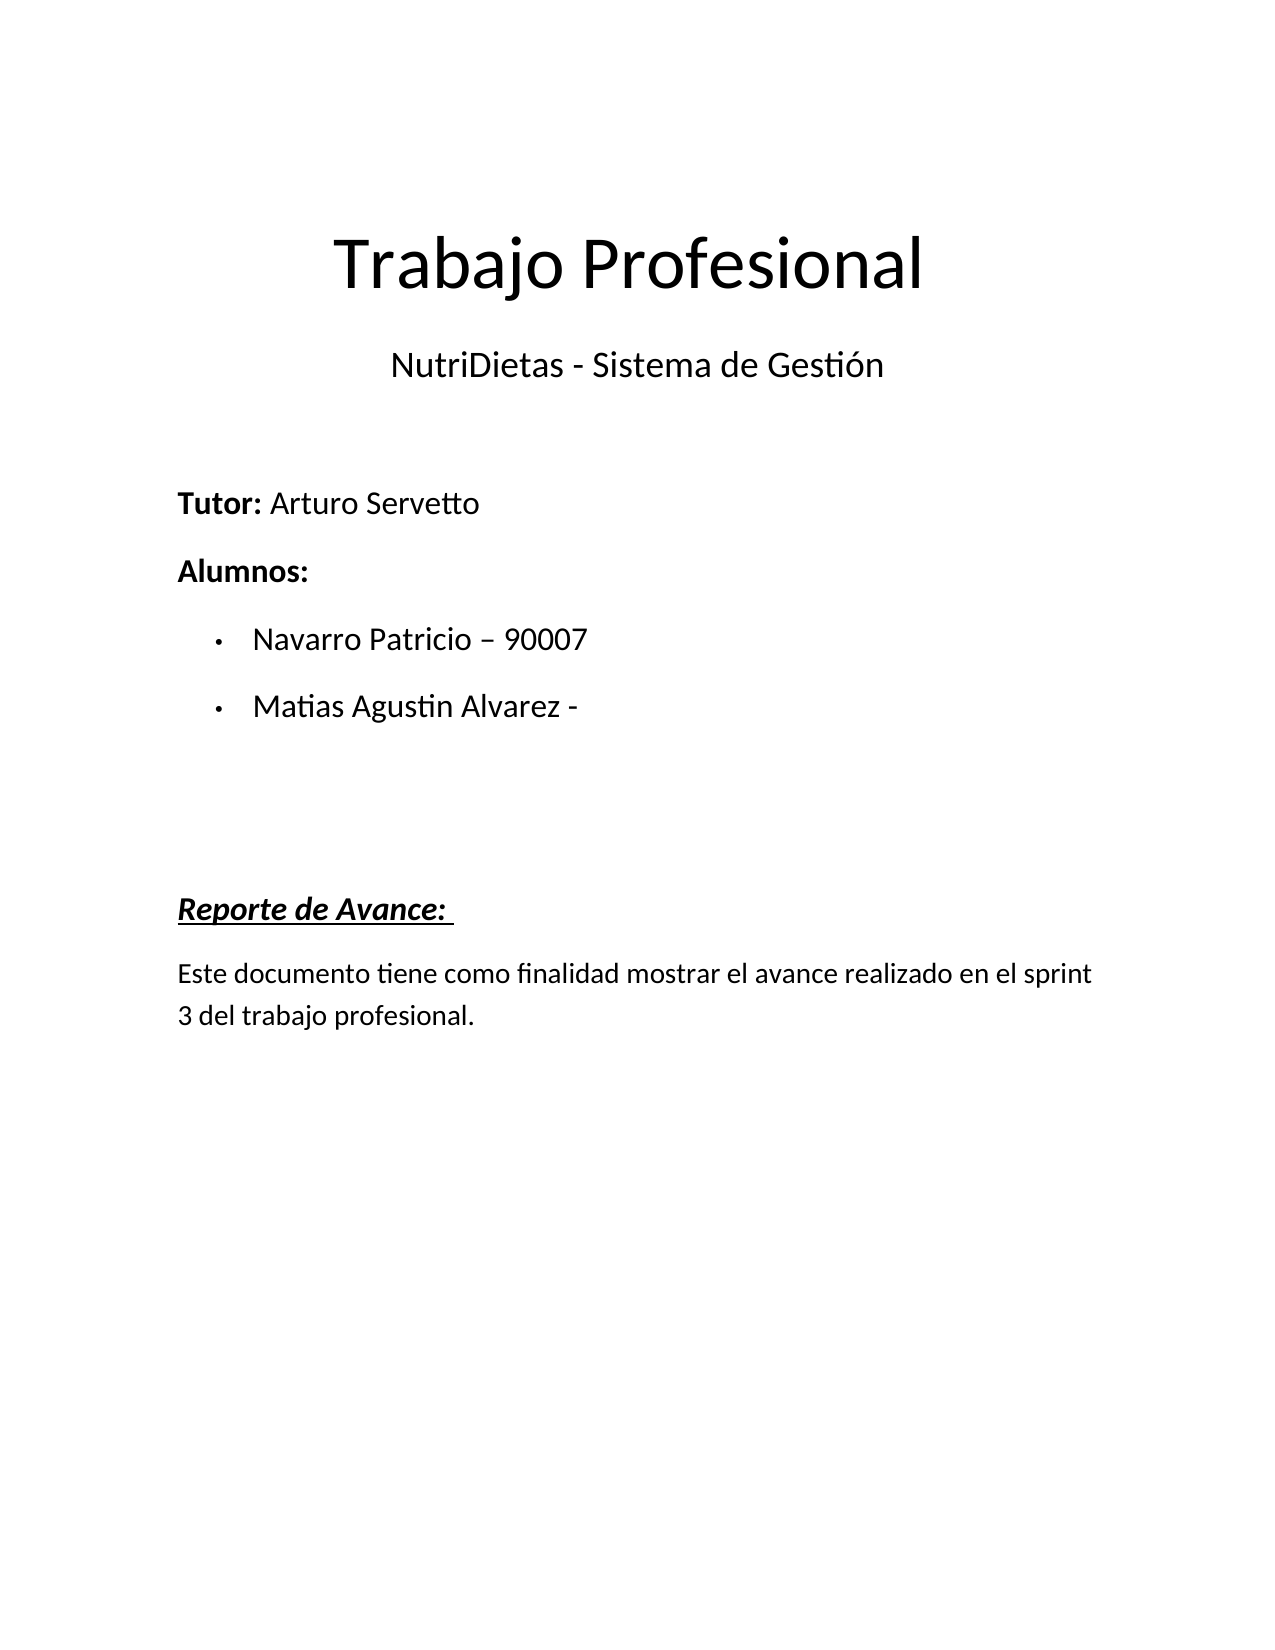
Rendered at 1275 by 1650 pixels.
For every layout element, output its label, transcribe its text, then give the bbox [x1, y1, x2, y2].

text Tutor: Arturo Servetto [177, 482, 1098, 523]
list Navarro Patricio – 90007 [215, 618, 1098, 658]
text Alumnos: [177, 550, 1098, 591]
text Reporte de Avance: [177, 888, 1098, 929]
list Matias Agustin Alvarez - [215, 685, 1098, 726]
text Trabajo Profesional [177, 215, 1098, 307]
text Este documento tiene como finalidad mostrar el avance realizado en el sprint 3 del trabajo profesional. [177, 956, 1098, 1032]
text NutriDietas - Sistema de Gestión [177, 341, 1098, 387]
